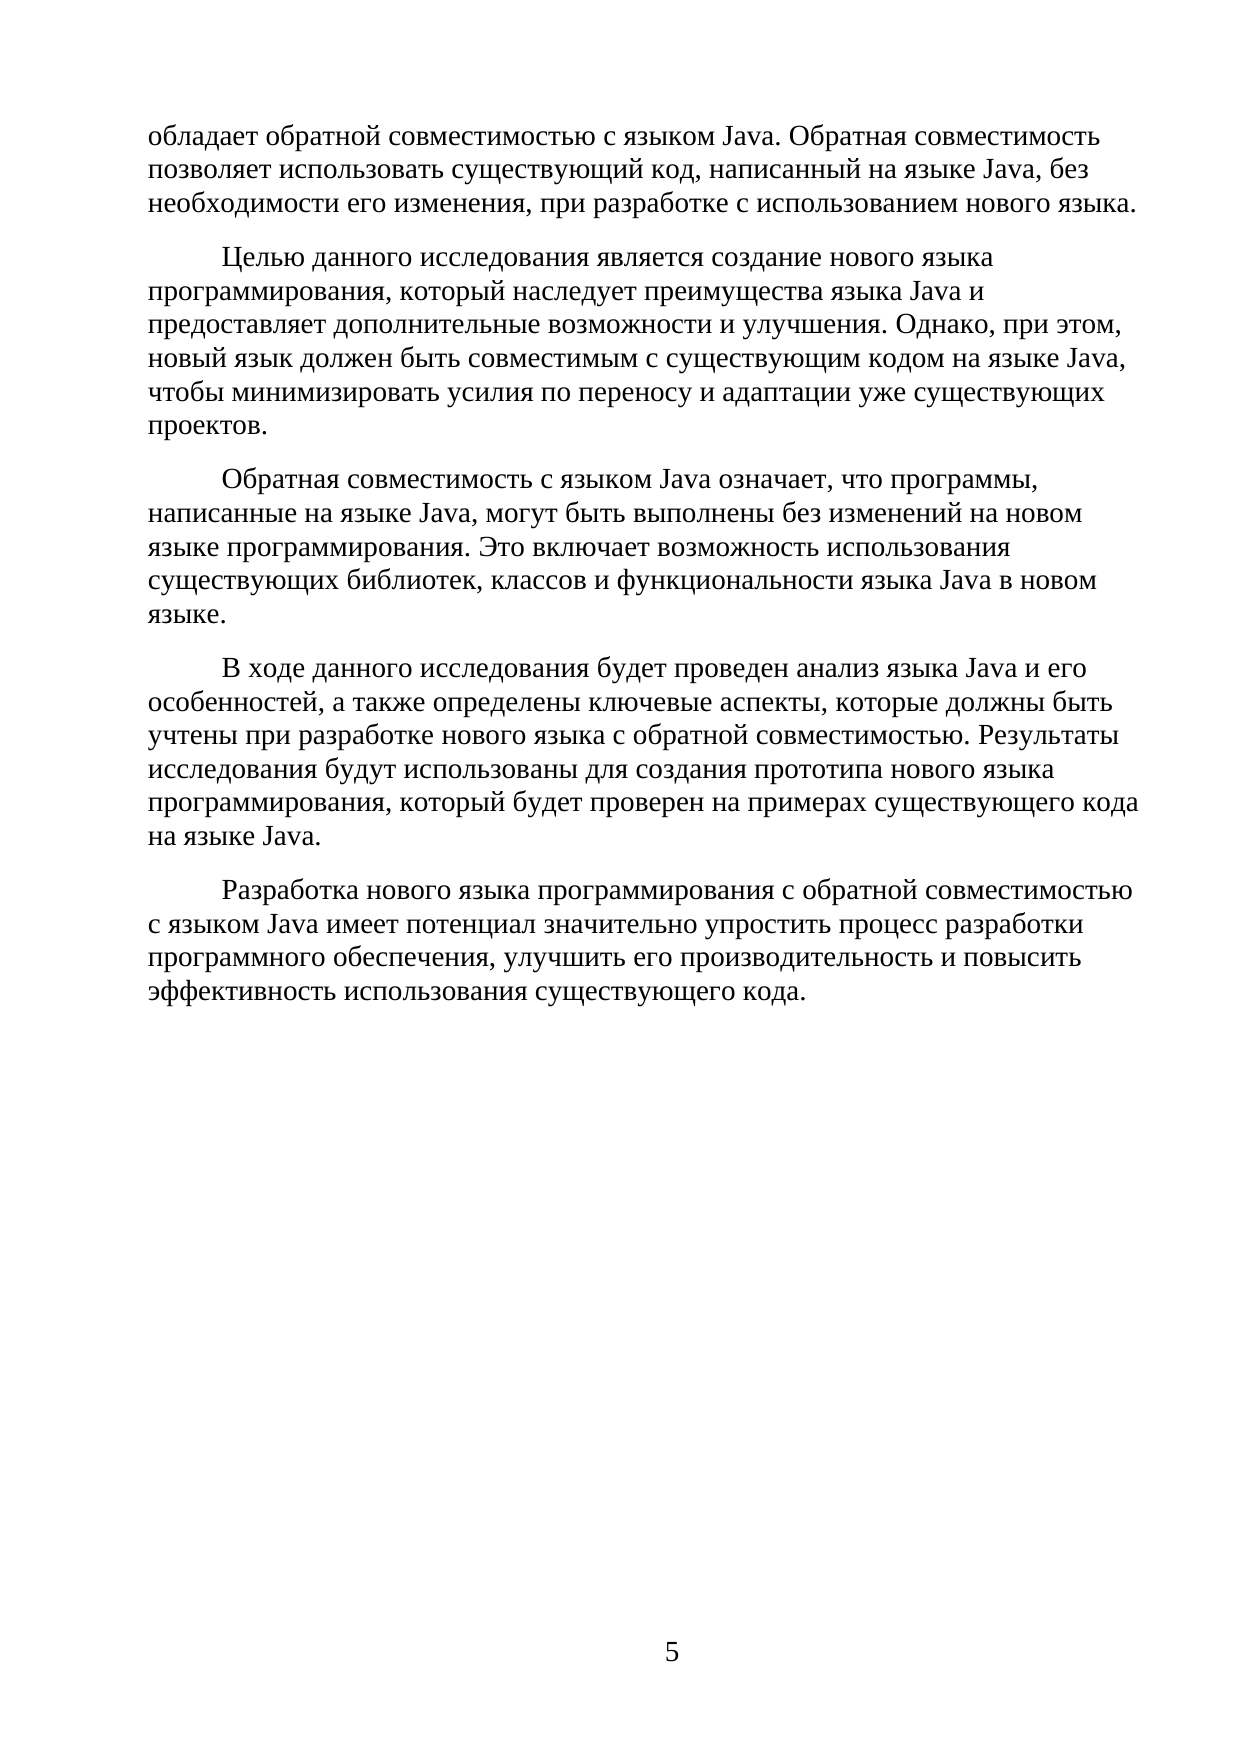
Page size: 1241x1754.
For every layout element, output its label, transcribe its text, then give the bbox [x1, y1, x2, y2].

text Обратная совместимость с языком Java означает, что программы, написанные на языке Java, могут быть выполнены без изменений на новом языке программирования. Это включает возможность использования существующих библиотек, классов и функциональности языка Java в новом языке. [148, 462, 1152, 629]
text обладает обратной совместимостью с языком Java. Обратная совместимость позволяет использовать существующий код, написанный на языке Java, без необходимости его изменения, при разработке с использованием нового языка. [148, 118, 1152, 219]
text Целью данного исследования является создание нового языка программирования, который наследует преимущества языка Java и предоставляет дополнительные возможности и улучшения. Однако, при этом, новый язык должен быть совместимым с существующим кодом на языке Java, чтобы минимизировать усилия по переносу и адаптации уже существующих проектов. [148, 239, 1152, 441]
text Разработка нового языка программирования с обратной совместимостью с языком Java имеет потенциал значительно упростить процесс разработки программного обеспечения, улучшить его производительность и повысить эффективность использования существующего кода. [148, 872, 1152, 1006]
text В ходе данного исследования будет проведен анализ языка Java и его особенностей, а также определены ключевые аспекты, которые должны быть учтены при разработке нового языка с обратной совместимостью. Результаты исследования будут использованы для создания прототипа нового языка программирования, который будет проверен на примерах существующего кода на языке Java. [148, 650, 1152, 851]
